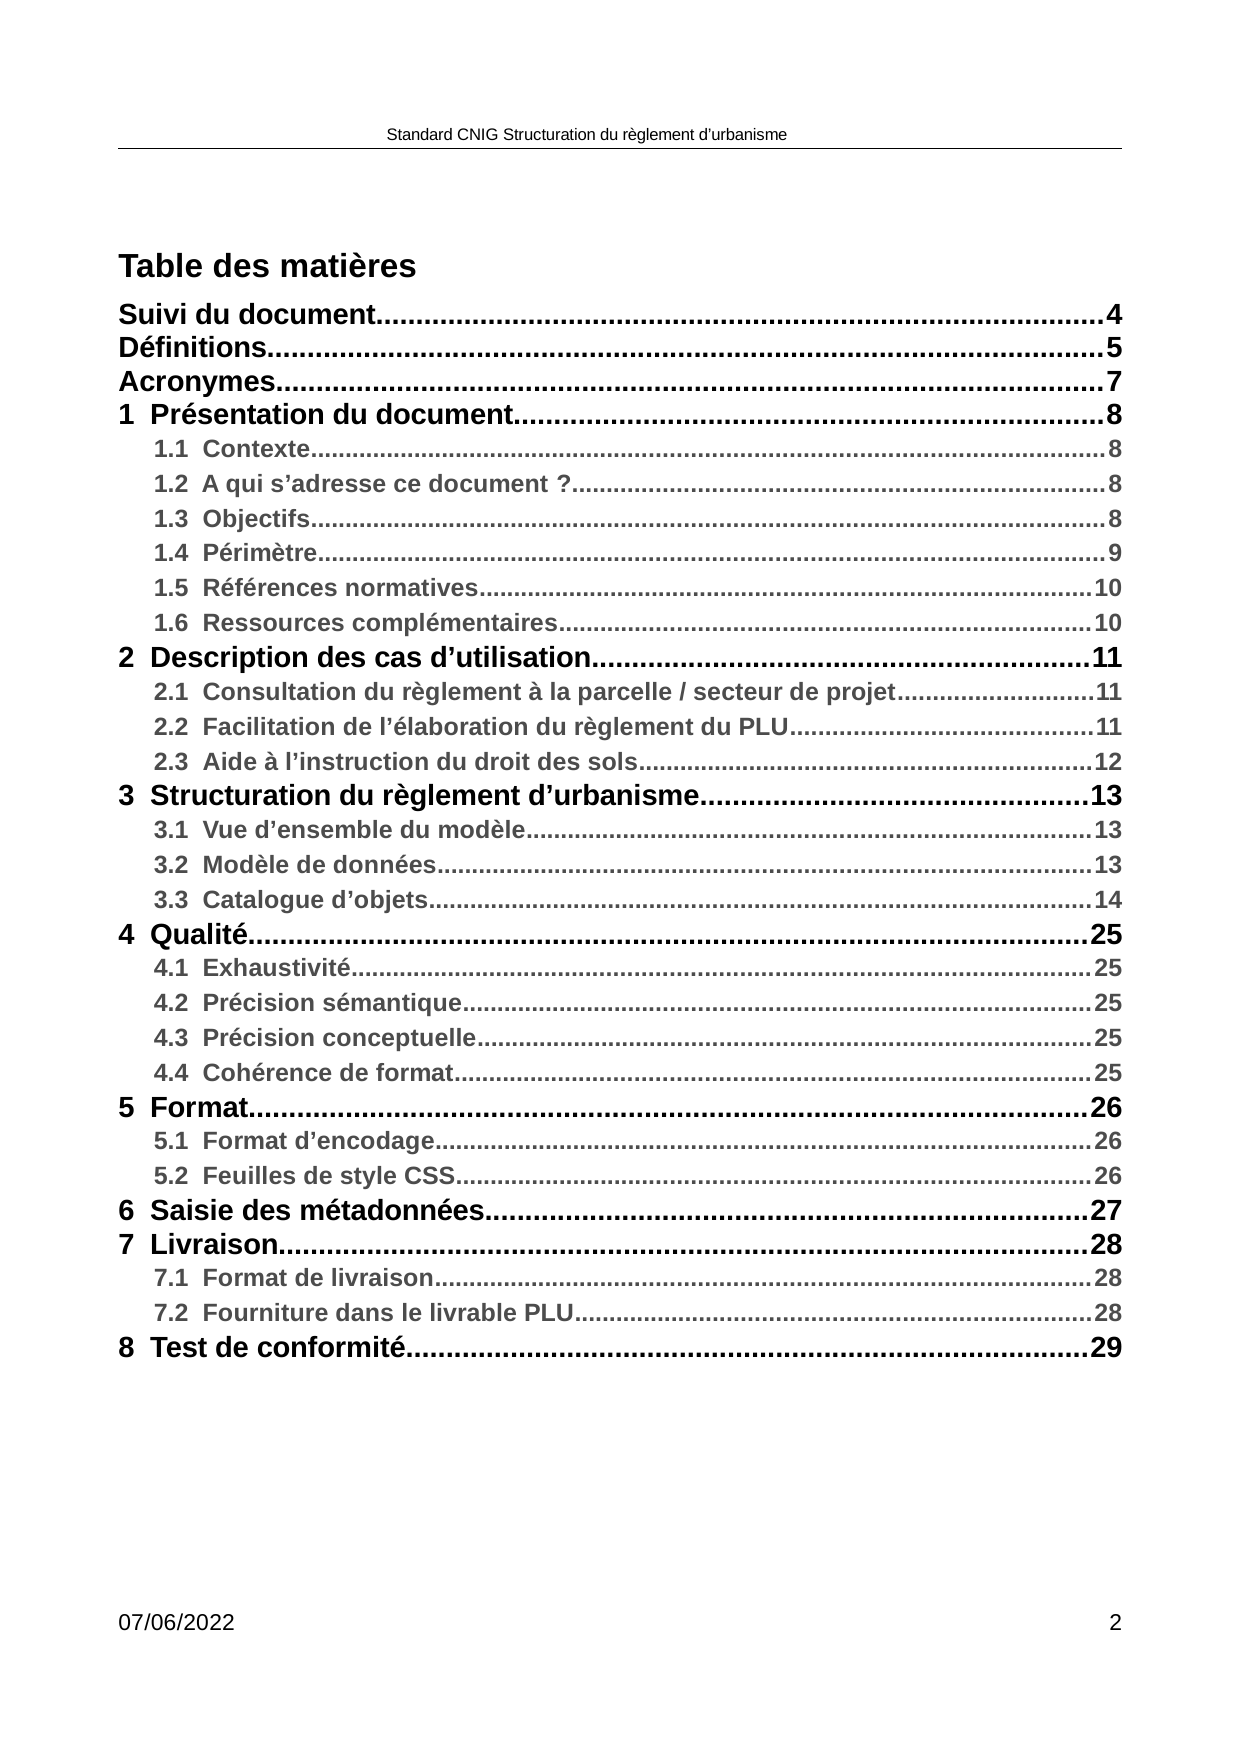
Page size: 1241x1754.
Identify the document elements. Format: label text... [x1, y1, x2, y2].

text 1.6 Ressources complémentaires 10 [153, 608, 1122, 637]
text 5 Format 26 [118, 1090, 1122, 1123]
text 2.3 Aide à l’instruction du droit des sols 12 [153, 746, 1122, 775]
text 4 Qualité 25 [118, 917, 1122, 950]
text 6 Saisie des métadonnées 27 [118, 1193, 1122, 1227]
text 5.2 Feuilles de style CSS 26 [153, 1161, 1122, 1190]
text 1 Présentation du document 8 [118, 397, 1122, 431]
text 3.2 Modèle de données 13 [153, 850, 1122, 879]
text 4.3 Précision conceptuelle 25 [153, 1023, 1122, 1052]
text 1.4 Périmètre 9 [153, 538, 1122, 567]
subtitle Table des matières [118, 246, 1122, 284]
text Définitions 5 [118, 330, 1122, 364]
text 4.4 Cohérence de format 25 [153, 1058, 1122, 1087]
text 2 Description des cas d’utilisation 11 [118, 640, 1122, 674]
text 4.1 Exhaustivité 25 [153, 953, 1122, 982]
text 2.2 Facilitation de l’élaboration du règlement du PLU 11 [153, 711, 1122, 741]
text 5.1 Format d’encodage 26 [153, 1126, 1122, 1155]
text 8 Test de conformité 29 [118, 1330, 1122, 1363]
text 7 Livraison 28 [118, 1227, 1122, 1260]
text 3.3 Catalogue d’objets 14 [153, 884, 1122, 914]
text 7.2 Fourniture dans le livrable PLU 28 [153, 1298, 1122, 1327]
text 7.1 Format de livraison 28 [153, 1263, 1122, 1292]
text 1.1 Contexte 8 [153, 434, 1122, 463]
text 4.2 Précision sémantique 25 [153, 988, 1122, 1017]
text 2.1 Consultation du règlement à la parcelle / secteur de projet 11 [153, 677, 1122, 706]
text 1.2 A qui s’adresse ce document ? 8 [153, 468, 1122, 498]
text 3 Structuration du règlement d’urbanisme 13 [118, 778, 1122, 812]
text Suivi du document 4 [118, 297, 1122, 330]
text 1.5 Références normatives 10 [153, 573, 1122, 602]
text Acronymes 7 [118, 364, 1122, 397]
text 1.3 Objectifs 8 [153, 503, 1122, 532]
text 3.1 Vue d’ensemble du modèle 13 [153, 815, 1122, 844]
